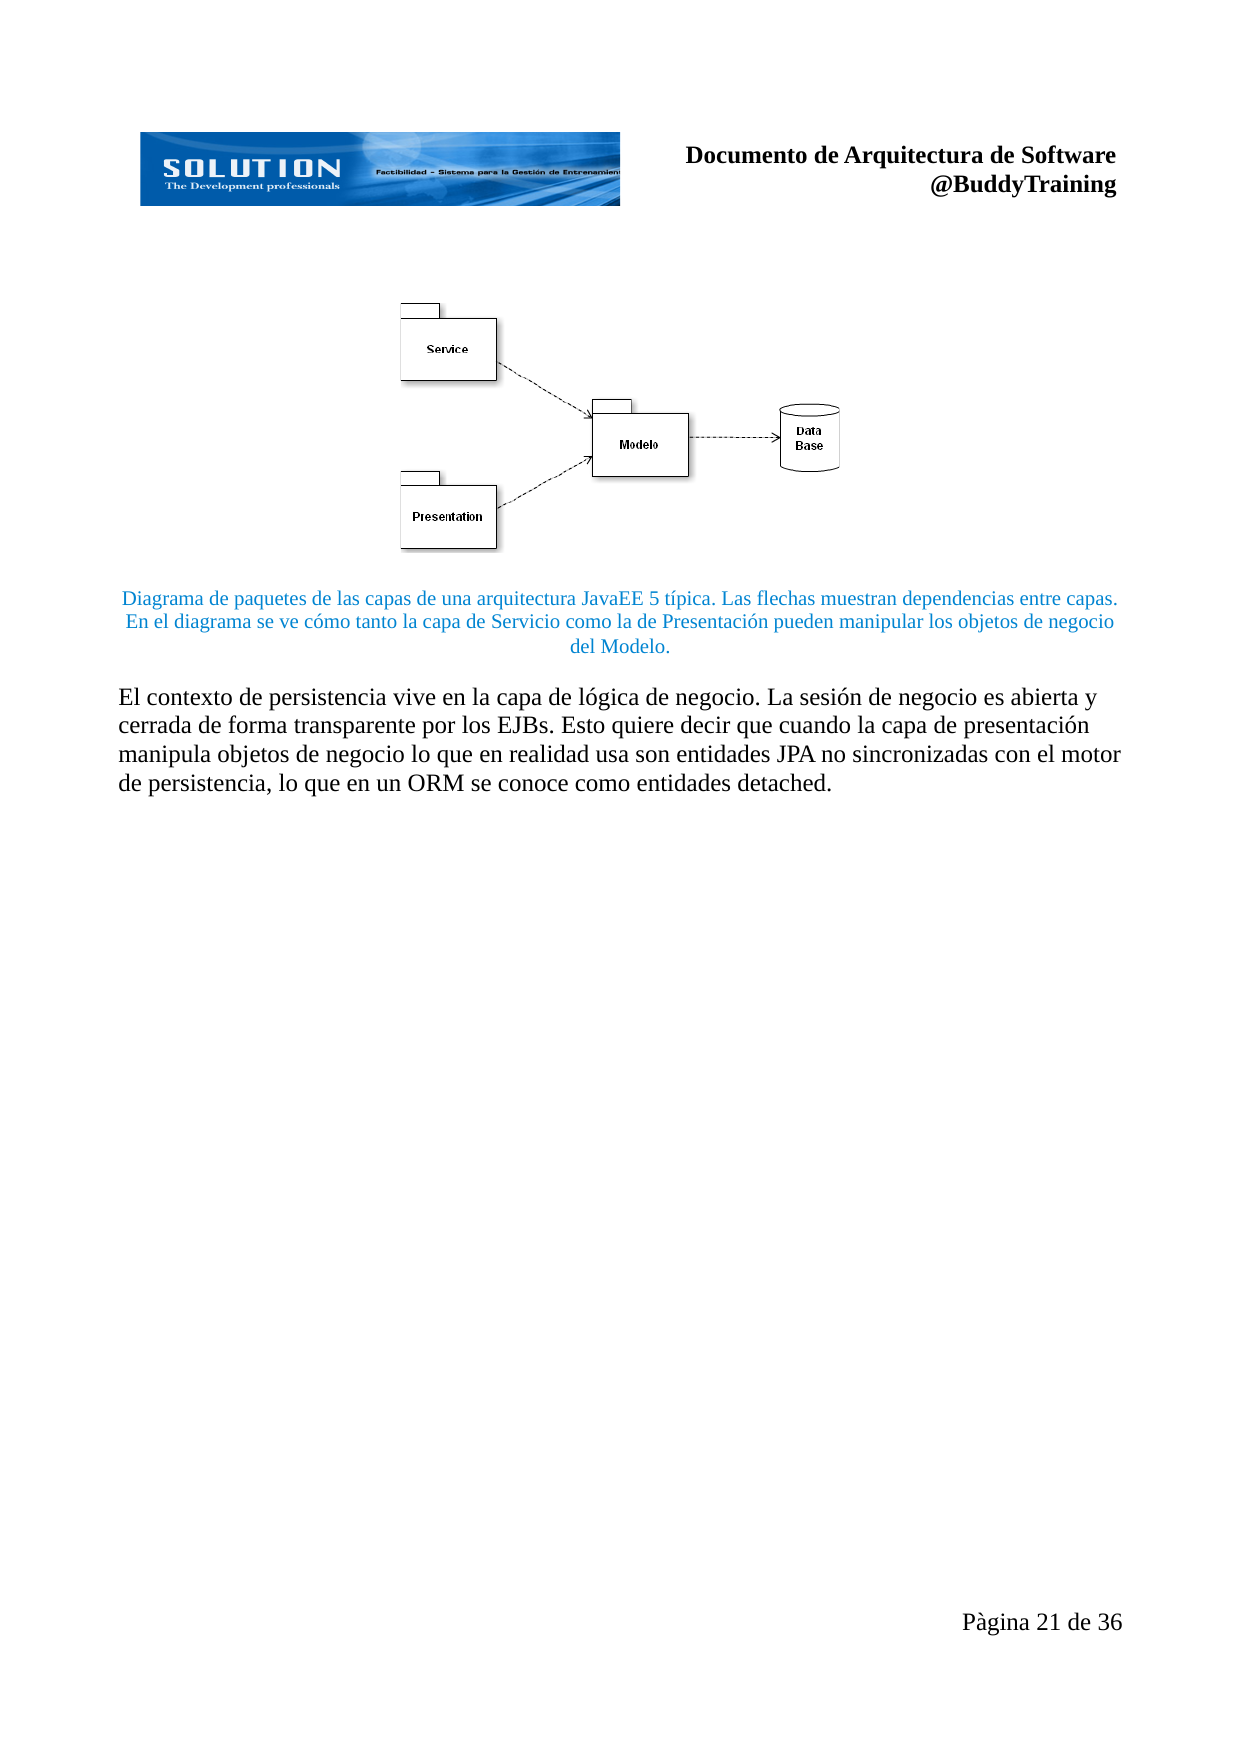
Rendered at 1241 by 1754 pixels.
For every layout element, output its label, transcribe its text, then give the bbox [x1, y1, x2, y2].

picture [140, 132, 621, 206]
text Diagrama de paquetes de las capas de una arquitectura JavaEE 5 típica. Las flechas muestran dependencias entre capas. En el diagrama se ve cómo tanto la capa de Servicio como la de Presentación pueden manipular los objetos de negocio del Modelo. [118, 585, 1122, 658]
text El contexto de persistencia vive en la capa de lógica de negocio. La sesión de negocio es abierta y cerrada de forma transparente por los EJBs. Esto quiere decir que cuando la capa de presentación manipula objetos de negocio lo que en realidad usa son entidades JPA no sincronizadas con el motor de persistencia, lo que en un ORM se conoce como entidades detached. [118, 682, 1122, 797]
picture [400, 303, 840, 553]
